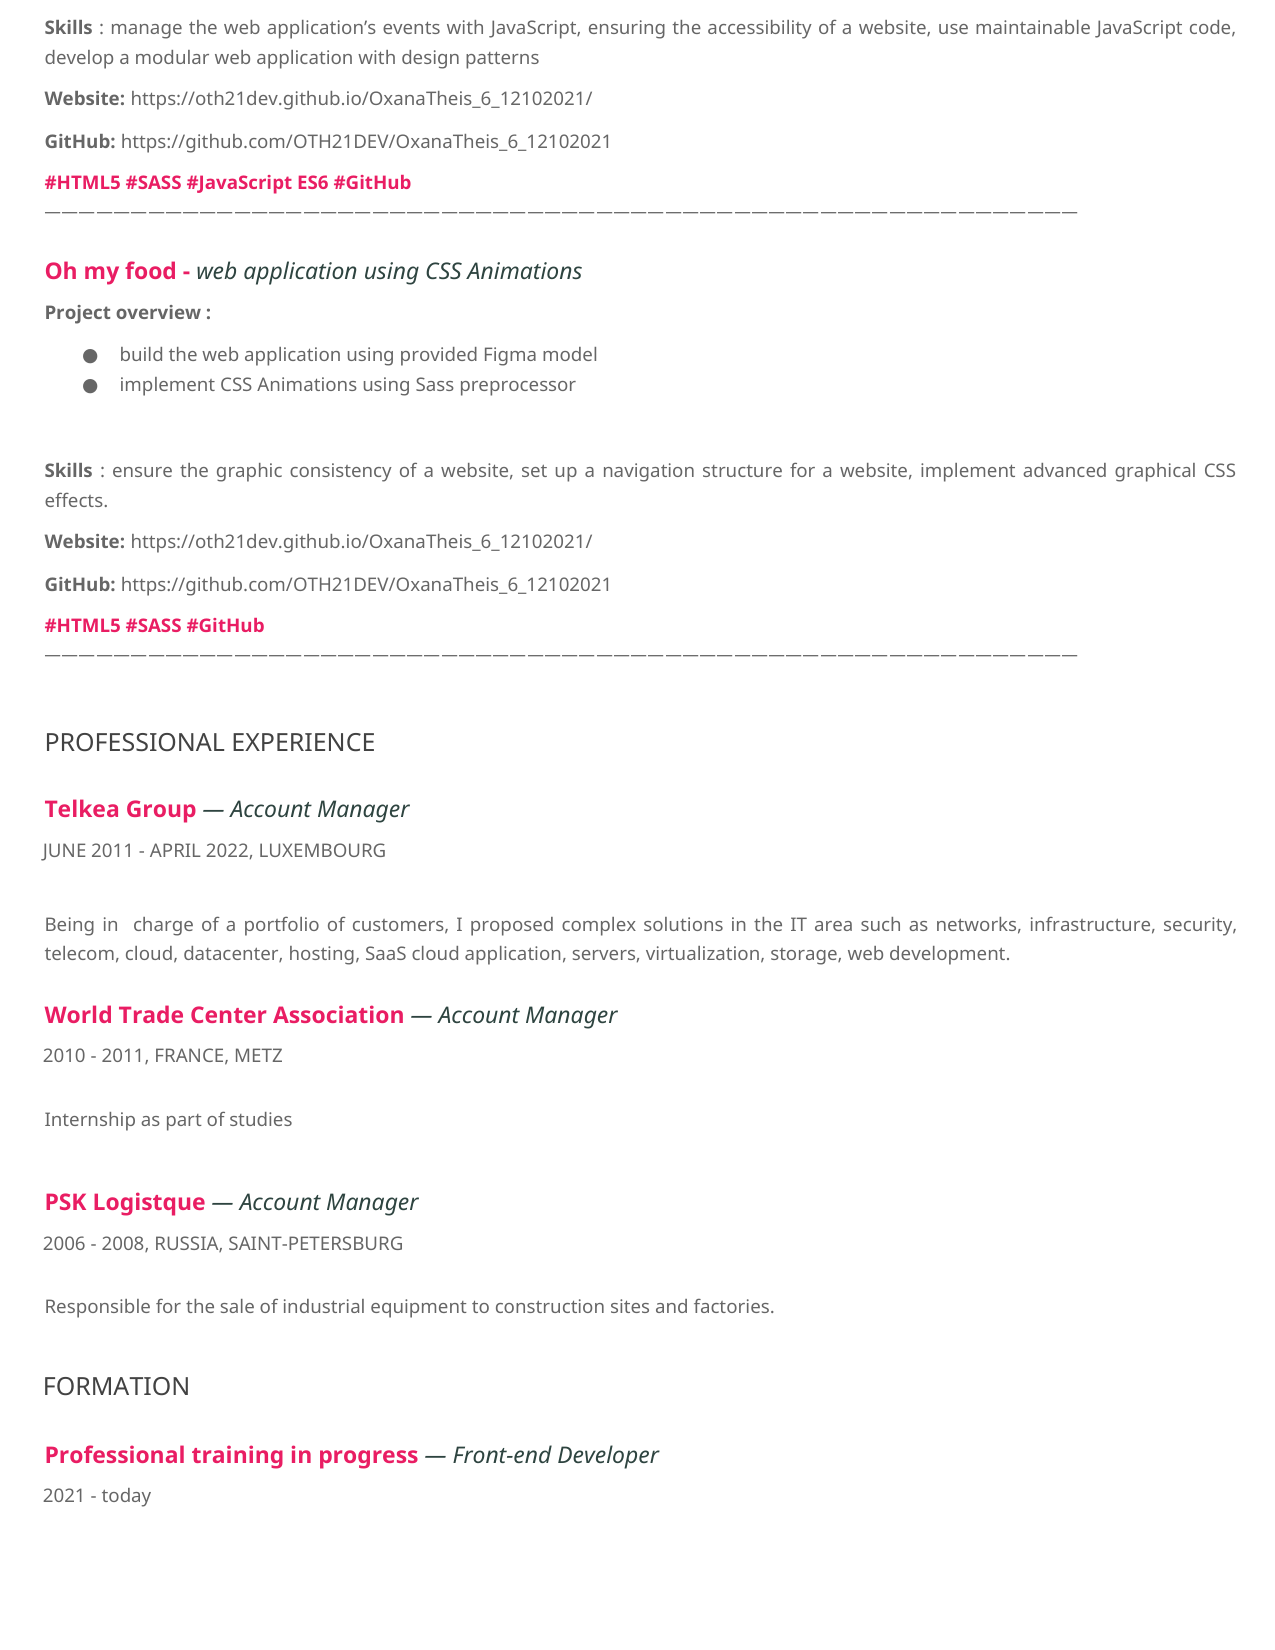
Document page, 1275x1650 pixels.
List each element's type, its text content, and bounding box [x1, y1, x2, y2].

subtitle Being in charge of a portfolio of customers, I proposed complex solutions in the IT area such as networks, infrastructure, security, telecom, cloud, datacenter, hosting, SaaS cloud application, servers, virtualization, storage, web development. [44, 911, 1240, 966]
text ㅡㅡㅡㅡㅡㅡㅡㅡㅡㅡㅡㅡㅡㅡㅡㅡㅡㅡㅡㅡㅡㅡㅡㅡㅡㅡㅡㅡㅡㅡㅡㅡㅡㅡㅡㅡㅡㅡㅡㅡㅡㅡㅡㅡㅡㅡㅡㅡㅡㅡㅡㅡㅡㅡㅡㅡㅡㅡㅡㅡ [44, 199, 1240, 226]
list implement CSS Animations using Sass preprocessor [82, 371, 1240, 397]
list build the web application using provided Figma model [82, 341, 1240, 366]
subtitle FORMATION [43, 1369, 1240, 1403]
text Internship as part of studies [44, 1106, 1240, 1131]
text 2021 - today [43, 1483, 1240, 1508]
text GitHub: https://github.com/OTH21DEV/OxanaTheis_6_12102021 [44, 571, 1238, 596]
text 2006 - 2008, RUSSIA, SAINT-PETERSBURG [43, 1230, 1240, 1255]
text Skills : manage the web application’s events with JavaScript, ensuring the accessibility of a website, use maintainable JavaScript code, develop a modular web application with design patterns [44, 15, 1238, 69]
text Responsible for the sale of industrial equipment to construction sites and factories. [44, 1293, 1240, 1319]
text Skills : ensure the graphic consistency of a website, set up a navigation structure for a website, implement advanced graphical CSS effects. [44, 458, 1238, 512]
text JUNE 2011 - APRIL 2022, LUXEMBOURG [43, 837, 1240, 863]
subtitle World Trade Center Association — Account Manager [44, 998, 1240, 1030]
text Project overview : [44, 299, 1275, 324]
text GitHub: https://github.com/OTH21DEV/OxanaTheis_6_12102021 [44, 128, 1238, 153]
text #HTML5 #SASS #JavaScript ES6 #GitHub [44, 170, 1244, 195]
subtitle Professional training in progress — Front-end Developer [44, 1439, 1240, 1470]
text ㅡㅡㅡㅡㅡㅡㅡㅡㅡㅡㅡㅡㅡㅡㅡㅡㅡㅡㅡㅡㅡㅡㅡㅡㅡㅡㅡㅡㅡㅡㅡㅡㅡㅡㅡㅡㅡㅡㅡㅡㅡㅡㅡㅡㅡㅡㅡㅡㅡㅡㅡㅡㅡㅡㅡㅡㅡㅡㅡㅡ [44, 642, 1240, 669]
text 2010 - 2011, FRANCE, METZ [43, 1042, 1240, 1068]
text Website: https://oth21dev.github.io/OxanaTheis_6_12102021/ [44, 529, 1238, 554]
text Website: https://oth21dev.github.io/OxanaTheis_6_12102021/ [44, 86, 1238, 111]
text #HTML5 #SASS #GitHub [44, 613, 1244, 638]
subtitle Telkea Group — Account Manager [44, 793, 1240, 824]
subtitle PSK Logistque — Account Manager [44, 1186, 1240, 1217]
subtitle PROFESSIONAL EXPERIENCE [44, 725, 1240, 759]
subtitle Oh my food - web application using CSS Animations [44, 255, 1240, 287]
